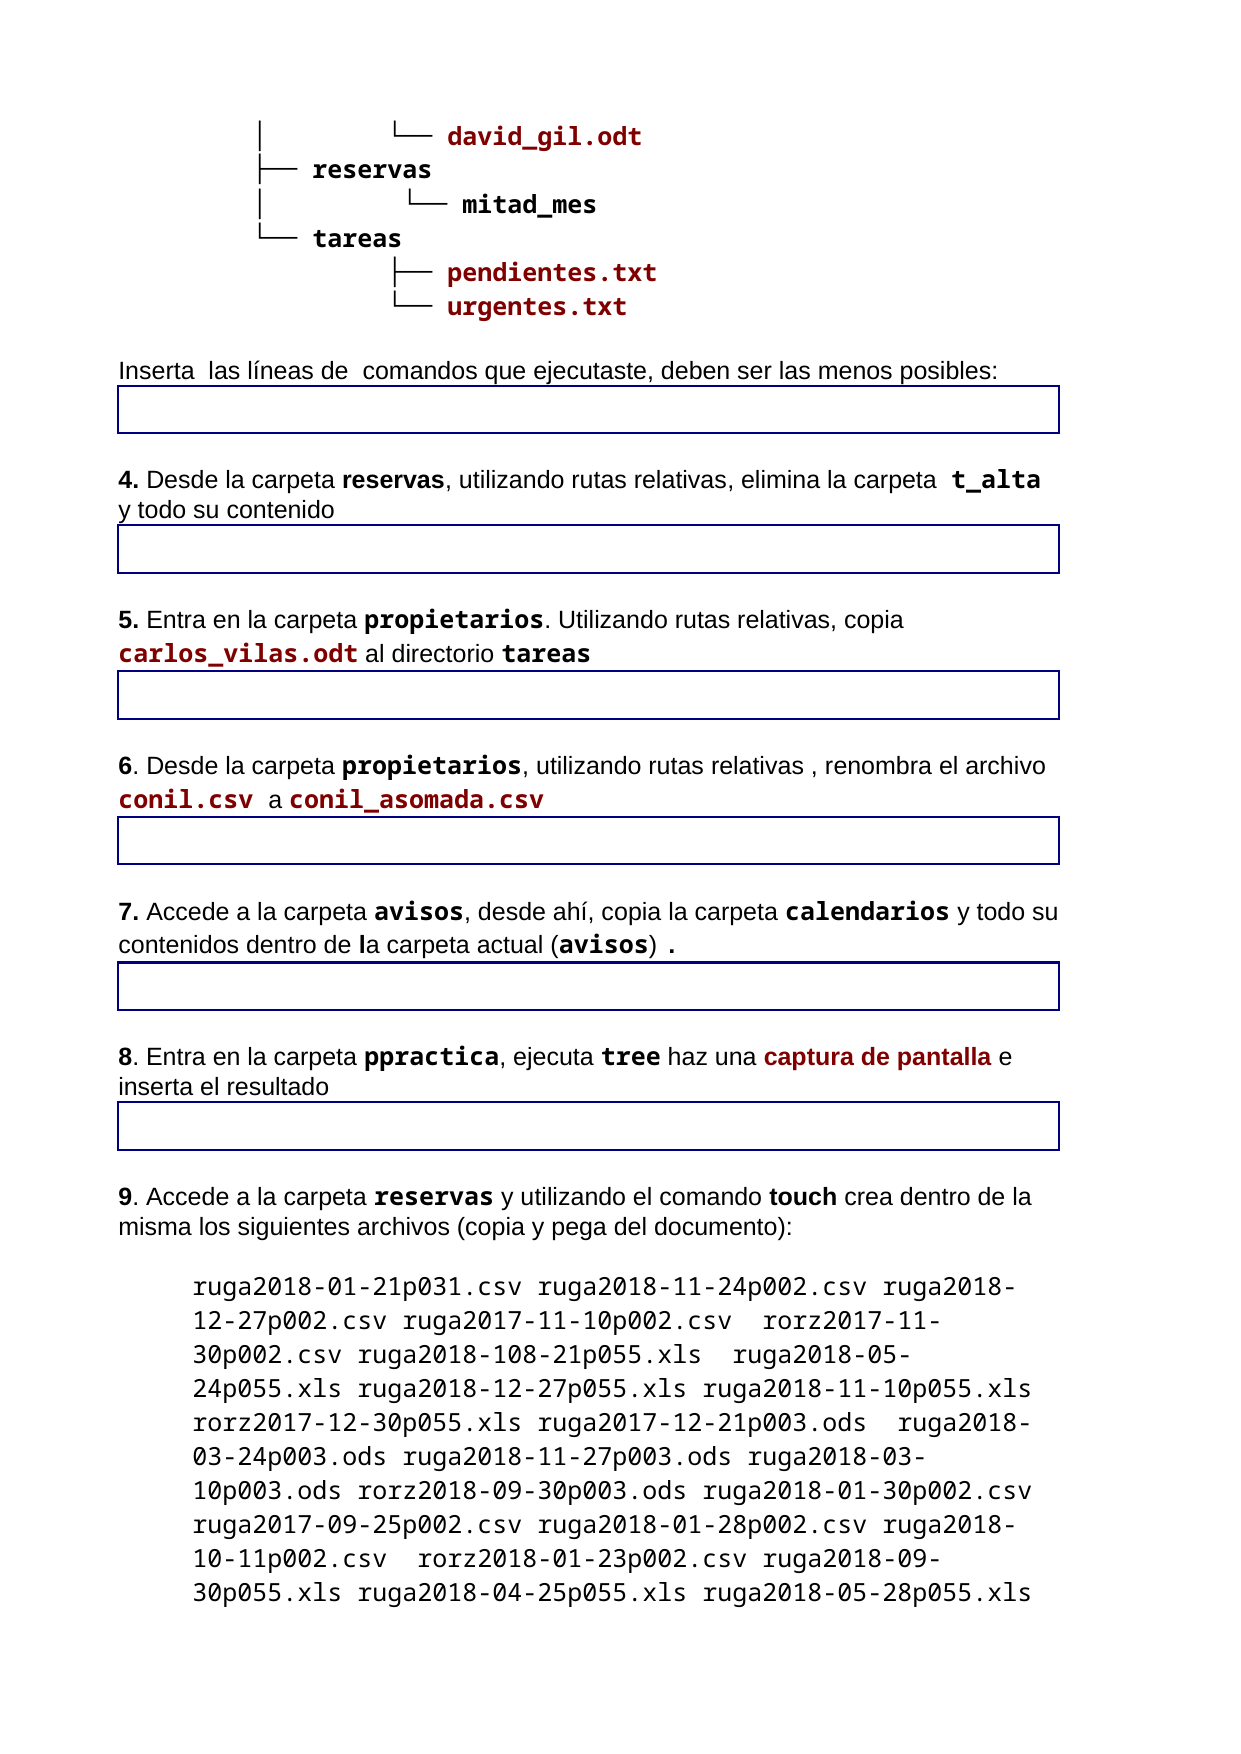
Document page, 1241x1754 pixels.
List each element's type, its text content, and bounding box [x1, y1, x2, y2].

text 5. Entra en la carpeta propietarios. Utilizando rutas relativas, copia carlos_vilas.odt al directorio tareas [118, 602, 1059, 670]
table_header [119, 387, 1058, 432]
text 6. Desde la carpeta propietarios, utilizando rutas relativas , renombra el archivo conil.csv a conil_asomada.csv [118, 747, 1059, 816]
text ├── pendientes.txt [192, 254, 1059, 288]
table_header [119, 1103, 1058, 1149]
text Inserta las líneas de comandos que ejecutaste, deben ser las menos posibles: [118, 357, 1059, 384]
text │ └── david_gil.odt [192, 118, 1059, 152]
text ruga2018-01-21p031.csv ruga2018-11-24p002.csv ruga2018-12-27p002.csv ruga2017-11-10p002.csv rorz2017-11-30p002.csv ruga2018-108-21p055.xls ruga2018-05-24p055.xls ruga2018-12-27p055.xls ruga2018-11-10p055.xls rorz2017-12-30p055.xls ruga2017-12-21p003.ods ruga2018-03-24p003.ods ruga2018-11-27p003.ods ruga2018-03-10p003.ods rorz2018-09-30p003.ods ruga2018-01-30p002.csv ruga2017-09-25p002.csv ruga2018-01-28p002.csv ruga2018-10-11p002.csv rorz2018-01-23p002.csv ruga2018-09-30p055.xls ruga2018-04-25p055.xls ruga2018-05-28p055.xls [192, 1268, 1059, 1609]
table_header [119, 818, 1058, 863]
table_header [119, 672, 1058, 717]
text 4. Desde la carpeta reservas, utilizando rutas relativas, elimina la carpeta t_alta y todo su contenido [118, 462, 1059, 524]
table_header [119, 526, 1058, 572]
text └── urgentes.txt [192, 288, 1059, 322]
text 8. Entra en la carpeta ppractica, ejecuta tree haz una captura de pantalla e inserta el resultado [118, 1039, 1059, 1101]
text 9. Accede a la carpeta reservas y utilizando el comando touch crea dentro de la misma los siguientes archivos (copia y pega del documento): [118, 1179, 1059, 1241]
text ├── reservas [192, 152, 1059, 186]
text └── tareas [192, 220, 1059, 254]
text 7. Accede a la carpeta avisos, desde ahí, copia la carpeta calendarios y todo su contenidos dentro de la carpeta actual (avisos) . [118, 893, 1059, 961]
text │ └── mitad_mes [192, 186, 1059, 220]
table_header [119, 964, 1058, 1009]
